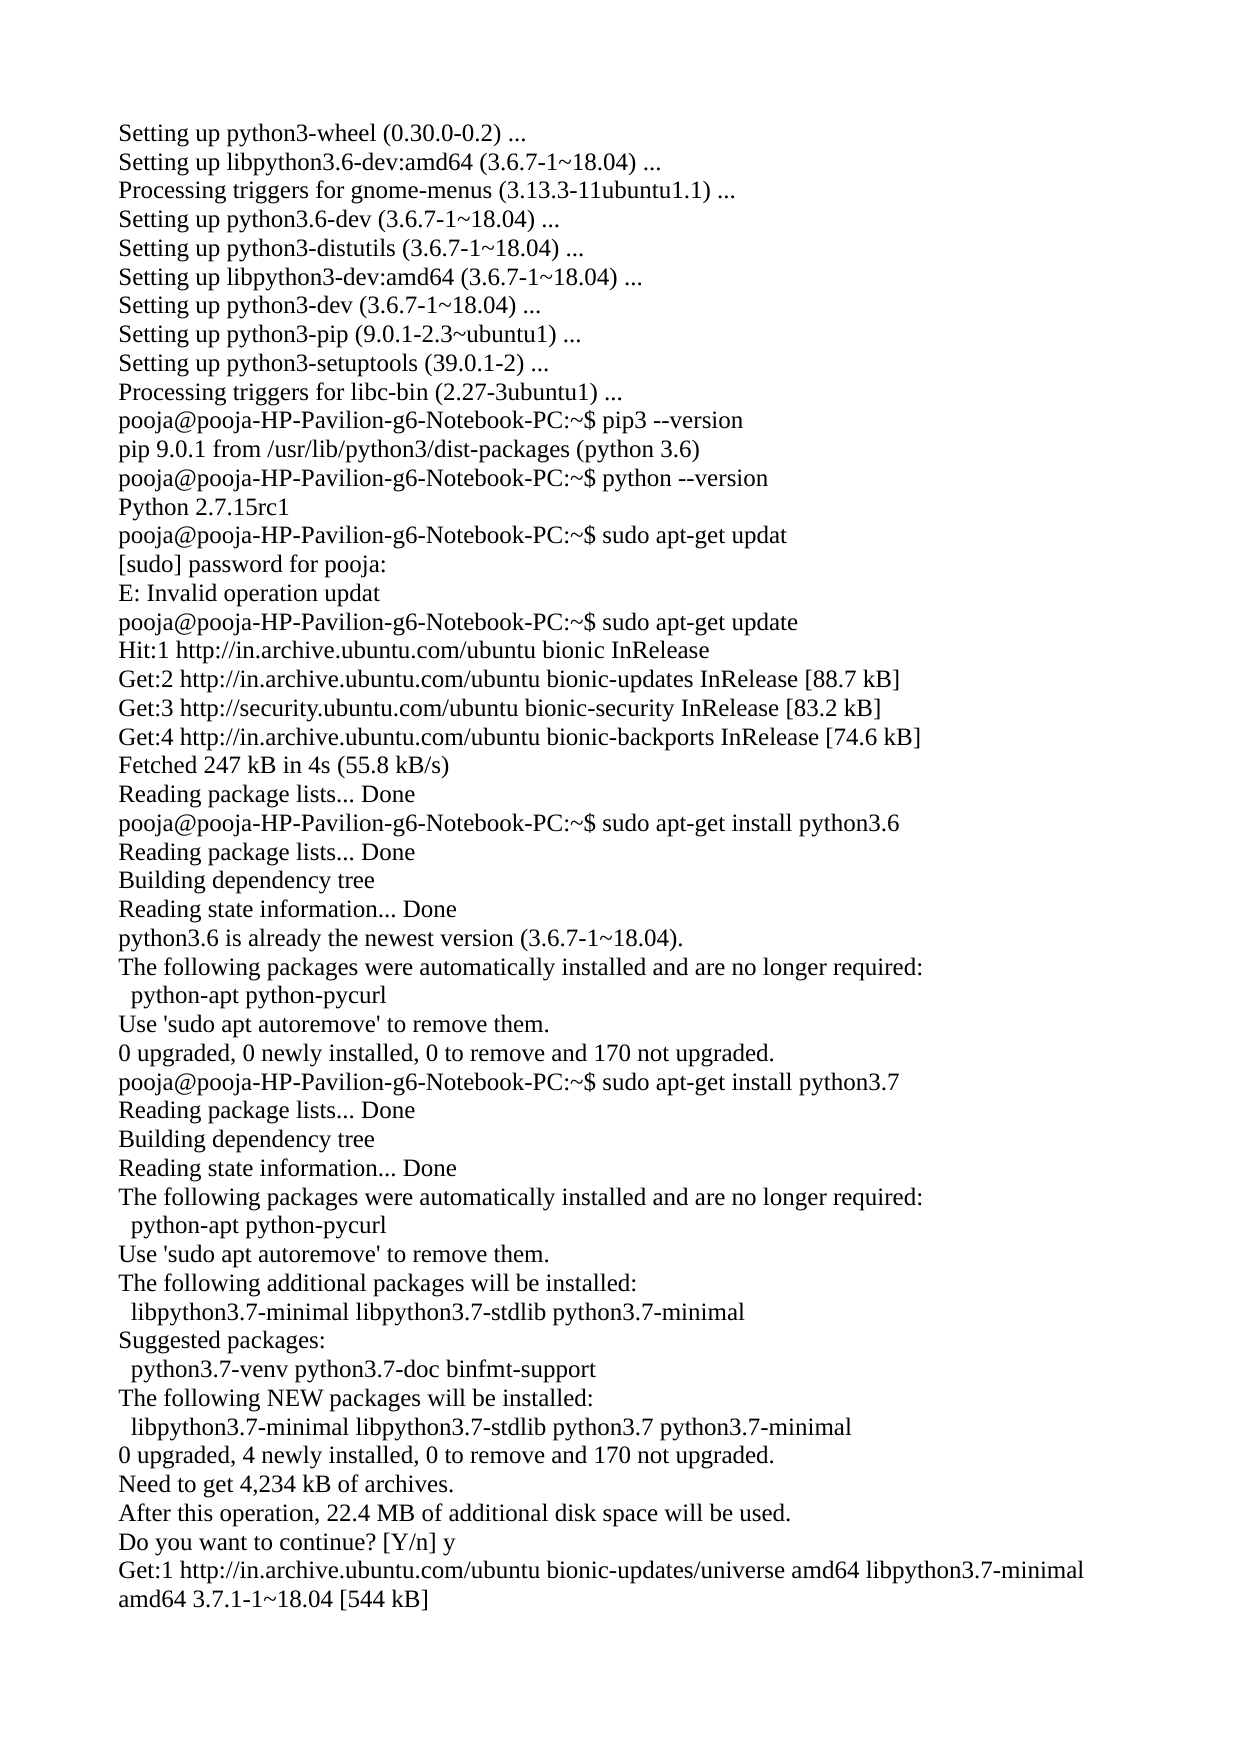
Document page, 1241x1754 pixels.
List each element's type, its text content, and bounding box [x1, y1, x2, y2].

text pooja@pooja-HP-Pavilion-g6-Notebook-PC:~$ sudo apt-get install python3.7 [118, 1067, 1122, 1096]
text Setting up python3-pip (9.0.1-2.3~ubuntu1) ... [118, 319, 1122, 348]
text pooja@pooja-HP-Pavilion-g6-Notebook-PC:~$ sudo apt-get updat [118, 521, 1122, 549]
text Suggested packages: [118, 1326, 1122, 1354]
text libpython3.7-minimal libpython3.7-stdlib python3.7-minimal [118, 1297, 1122, 1326]
text python-apt python-pycurl [118, 1211, 1122, 1239]
text Get:1 http://in.archive.ubuntu.com/ubuntu bionic-updates/universe amd64 libpython3.7-minimal amd64 3.7.1-1~18.04 [544 kB] [118, 1556, 1122, 1613]
text pooja@pooja-HP-Pavilion-g6-Notebook-PC:~$ python --version [118, 463, 1122, 492]
text 0 upgraded, 0 newly installed, 0 to remove and 170 not upgraded. [118, 1038, 1122, 1067]
text pooja@pooja-HP-Pavilion-g6-Notebook-PC:~$ sudo apt-get install python3.6 [118, 808, 1122, 837]
text python3.7-venv python3.7-doc binfmt-support [118, 1354, 1122, 1383]
text Setting up python3.6-dev (3.6.7-1~18.04) ... [118, 204, 1122, 233]
text E: Invalid operation updat [118, 578, 1122, 607]
text Need to get 4,234 kB of archives. [118, 1469, 1122, 1498]
text Setting up python3-dev (3.6.7-1~18.04) ... [118, 291, 1122, 319]
text pip 9.0.1 from /usr/lib/python3/dist-packages (python 3.6) [118, 434, 1122, 463]
text Reading state information... Done [118, 1153, 1122, 1182]
text 0 upgraded, 4 newly installed, 0 to remove and 170 not upgraded. [118, 1441, 1122, 1469]
text Building dependency tree [118, 1124, 1122, 1153]
text Fetched 247 kB in 4s (55.8 kB/s) [118, 751, 1122, 779]
text Setting up libpython3-dev:amd64 (3.6.7-1~18.04) ... [118, 262, 1122, 291]
text python3.6 is already the newest version (3.6.7-1~18.04). [118, 923, 1122, 952]
text Hit:1 http://in.archive.ubuntu.com/ubuntu bionic InRelease [118, 636, 1122, 664]
text Get:4 http://in.archive.ubuntu.com/ubuntu bionic-backports InRelease [74.6 kB] [118, 722, 1122, 751]
text Setting up python3-distutils (3.6.7-1~18.04) ... [118, 233, 1122, 262]
text Use 'sudo apt autoremove' to remove them. [118, 1239, 1122, 1268]
text pooja@pooja-HP-Pavilion-g6-Notebook-PC:~$ sudo apt-get update [118, 607, 1122, 636]
text Use 'sudo apt autoremove' to remove them. [118, 1009, 1122, 1038]
text libpython3.7-minimal libpython3.7-stdlib python3.7 python3.7-minimal [118, 1412, 1122, 1441]
text After this operation, 22.4 MB of additional disk space will be used. [118, 1498, 1122, 1527]
text [sudo] password for pooja: [118, 549, 1122, 578]
text Reading package lists... Done [118, 837, 1122, 866]
text The following additional packages will be installed: [118, 1268, 1122, 1297]
text Processing triggers for gnome-menus (3.13.3-11ubuntu1.1) ... [118, 176, 1122, 204]
text Setting up libpython3.6-dev:amd64 (3.6.7-1~18.04) ... [118, 147, 1122, 176]
text Reading package lists... Done [118, 779, 1122, 808]
text Reading package lists... Done [118, 1096, 1122, 1124]
text Building dependency tree [118, 866, 1122, 894]
text Python 2.7.15rc1 [118, 492, 1122, 521]
text Setting up python3-wheel (0.30.0-0.2) ... [118, 118, 1122, 147]
text Do you want to continue? [Y/n] y [118, 1527, 1122, 1556]
text The following packages were automatically installed and are no longer required: [118, 952, 1122, 981]
text The following packages were automatically installed and are no longer required: [118, 1182, 1122, 1211]
text Setting up python3-setuptools (39.0.1-2) ... [118, 348, 1122, 377]
text python-apt python-pycurl [118, 981, 1122, 1009]
text Reading state information... Done [118, 894, 1122, 923]
text pooja@pooja-HP-Pavilion-g6-Notebook-PC:~$ pip3 --version [118, 406, 1122, 434]
text Get:3 http://security.ubuntu.com/ubuntu bionic-security InRelease [83.2 kB] [118, 693, 1122, 722]
text Processing triggers for libc-bin (2.27-3ubuntu1) ... [118, 377, 1122, 406]
text The following NEW packages will be installed: [118, 1383, 1122, 1412]
text Get:2 http://in.archive.ubuntu.com/ubuntu bionic-updates InRelease [88.7 kB] [118, 664, 1122, 693]
